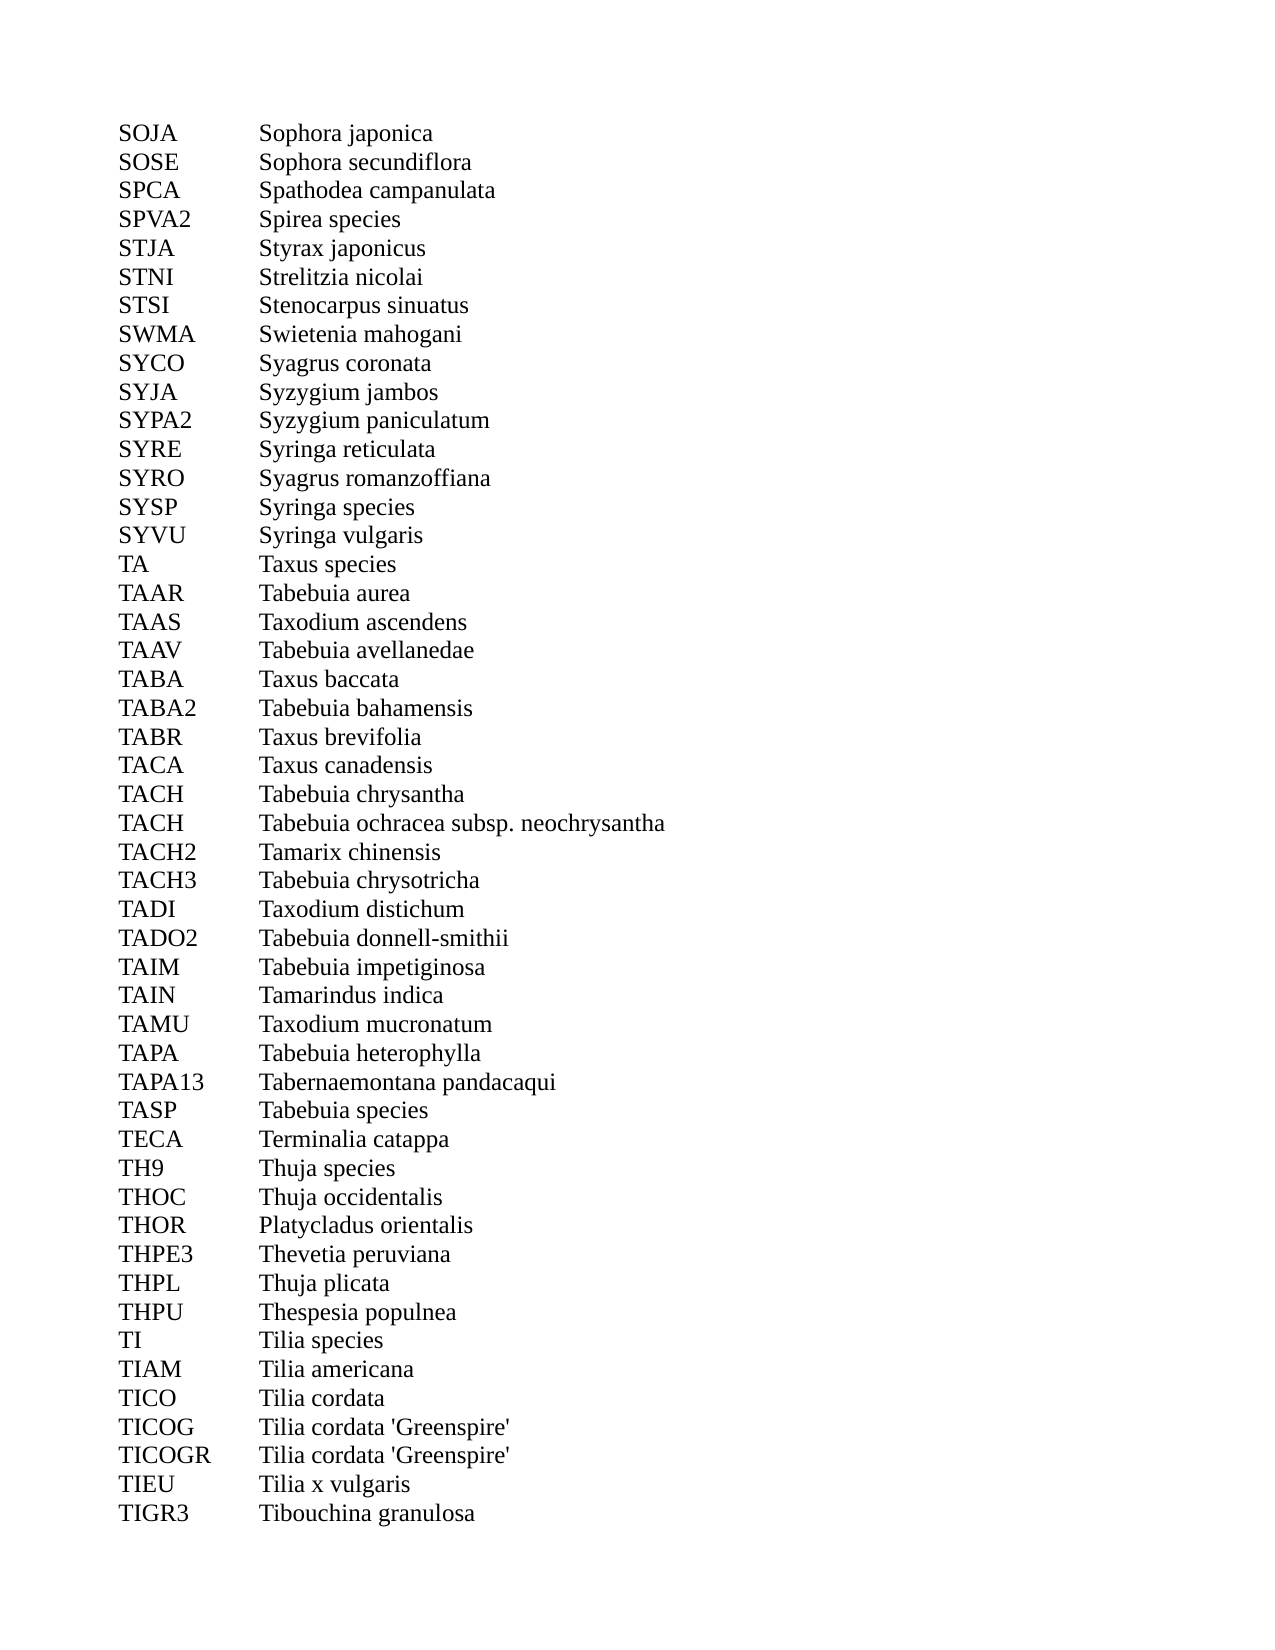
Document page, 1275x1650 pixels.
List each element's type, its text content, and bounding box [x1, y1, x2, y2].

table_cell Tabebuia heterophylla [256, 1038, 692, 1067]
table_cell Syringa species [256, 492, 692, 521]
table_cell Tabebuia avellanedae [256, 636, 692, 664]
table_cell Taxus baccata [256, 664, 692, 693]
table_cell SYVU [115, 521, 256, 549]
table_cell Thuja species [256, 1153, 692, 1182]
table_cell Taxus brevifolia [256, 722, 692, 751]
table_cell TABR [115, 722, 256, 751]
table_cell Syringa reticulata [256, 434, 692, 463]
table_cell TAMU [115, 1009, 256, 1038]
table_cell Tilia cordata 'Greenspire' [256, 1441, 692, 1469]
table_cell TABA2 [115, 693, 256, 722]
table_cell Tabebuia ochracea subsp. neochrysantha [256, 808, 692, 837]
table_cell TAPA13 [115, 1067, 256, 1096]
table_cell TABA [115, 664, 256, 693]
table_cell Terminalia catappa [256, 1124, 692, 1153]
table_cell TADO2 [115, 923, 256, 952]
table_cell Thespesia populnea [256, 1297, 692, 1326]
table_cell SYJA [115, 377, 256, 406]
table_cell Tabebuia bahamensis [256, 693, 692, 722]
table_cell Taxus canadensis [256, 751, 692, 779]
table_cell SYRE [115, 434, 256, 463]
table_cell TAAS [115, 607, 256, 636]
table_cell SOJA [115, 118, 256, 147]
table_cell Tabebuia chrysotricha [256, 866, 692, 894]
table_cell Styrax japonicus [256, 233, 692, 262]
table_cell TACH2 [115, 837, 256, 866]
table_cell Syagrus coronata [256, 348, 692, 377]
table_cell Taxodium ascendens [256, 607, 692, 636]
table_cell TECA [115, 1124, 256, 1153]
table_cell Taxodium distichum [256, 894, 692, 923]
table_cell STJA [115, 233, 256, 262]
table_cell Sophora secundiflora [256, 147, 692, 176]
table_cell TACA [115, 751, 256, 779]
table_cell Swietenia mahogani [256, 319, 692, 348]
table_cell Taxodium mucronatum [256, 1009, 692, 1038]
table_cell THOC [115, 1182, 256, 1211]
table_cell TAPA [115, 1038, 256, 1067]
table_cell Thuja plicata [256, 1268, 692, 1297]
table_cell SYCO [115, 348, 256, 377]
table_cell TACH [115, 779, 256, 808]
table_cell Tilia species [256, 1326, 692, 1354]
table_cell Platycladus orientalis [256, 1211, 692, 1239]
table_cell Syzygium paniculatum [256, 406, 692, 434]
table_cell Tabebuia aurea [256, 578, 692, 607]
table_cell SPVA2 [115, 204, 256, 233]
table_cell TACH3 [115, 866, 256, 894]
table_cell TIAM [115, 1354, 256, 1383]
table_cell Tilia americana [256, 1354, 692, 1383]
table_cell SWMA [115, 319, 256, 348]
table_cell TH9 [115, 1153, 256, 1182]
table_cell Tabebuia impetiginosa [256, 952, 692, 981]
table_cell Tamarix chinensis [256, 837, 692, 866]
table_cell SPCA [115, 176, 256, 204]
table_cell Tabebuia chrysantha [256, 779, 692, 808]
table_cell TAIM [115, 952, 256, 981]
table_cell Tabebuia donnell-smithii [256, 923, 692, 952]
table_cell Stenocarpus sinuatus [256, 291, 692, 319]
table_cell TAIN [115, 981, 256, 1009]
table_cell TA [115, 549, 256, 578]
table_cell SYSP [115, 492, 256, 521]
table_cell Tabernaemontana pandacaqui [256, 1067, 692, 1096]
table_cell Tabebuia species [256, 1096, 692, 1124]
table_cell STNI [115, 262, 256, 291]
table_cell Strelitzia nicolai [256, 262, 692, 291]
table_cell Thuja occidentalis [256, 1182, 692, 1211]
table_cell TICO [115, 1383, 256, 1412]
table_cell TACH [115, 808, 256, 837]
table_cell TI [115, 1326, 256, 1354]
table_cell SYRO [115, 463, 256, 492]
table_cell Sophora japonica [256, 118, 692, 147]
table_cell STSI [115, 291, 256, 319]
table_cell TICOG [115, 1412, 256, 1441]
table_cell Thevetia peruviana [256, 1239, 692, 1268]
table_cell Syzygium jambos [256, 377, 692, 406]
table_cell Tilia cordata 'Greenspire' [256, 1412, 692, 1441]
table_cell THPU [115, 1297, 256, 1326]
table_cell TAAV [115, 636, 256, 664]
table_cell TIGR3 [115, 1498, 256, 1527]
table_cell Spirea species [256, 204, 692, 233]
table_cell SOSE [115, 147, 256, 176]
table_cell Tamarindus indica [256, 981, 692, 1009]
table_cell TAAR [115, 578, 256, 607]
table_cell Taxus species [256, 549, 692, 578]
table_cell Tibouchina granulosa [256, 1498, 692, 1527]
table_cell TICOGR [115, 1441, 256, 1469]
table_cell Spathodea campanulata [256, 176, 692, 204]
table_cell Tilia cordata [256, 1383, 692, 1412]
table_cell THOR [115, 1211, 256, 1239]
table_cell Syringa vulgaris [256, 521, 692, 549]
table_cell SYPA2 [115, 406, 256, 434]
table_cell TASP [115, 1096, 256, 1124]
table_cell THPE3 [115, 1239, 256, 1268]
table_cell THPL [115, 1268, 256, 1297]
table_cell TIEU [115, 1469, 256, 1498]
table_cell TADI [115, 894, 256, 923]
table_cell Tilia x vulgaris [256, 1469, 692, 1498]
table_cell Syagrus romanzoffiana [256, 463, 692, 492]
